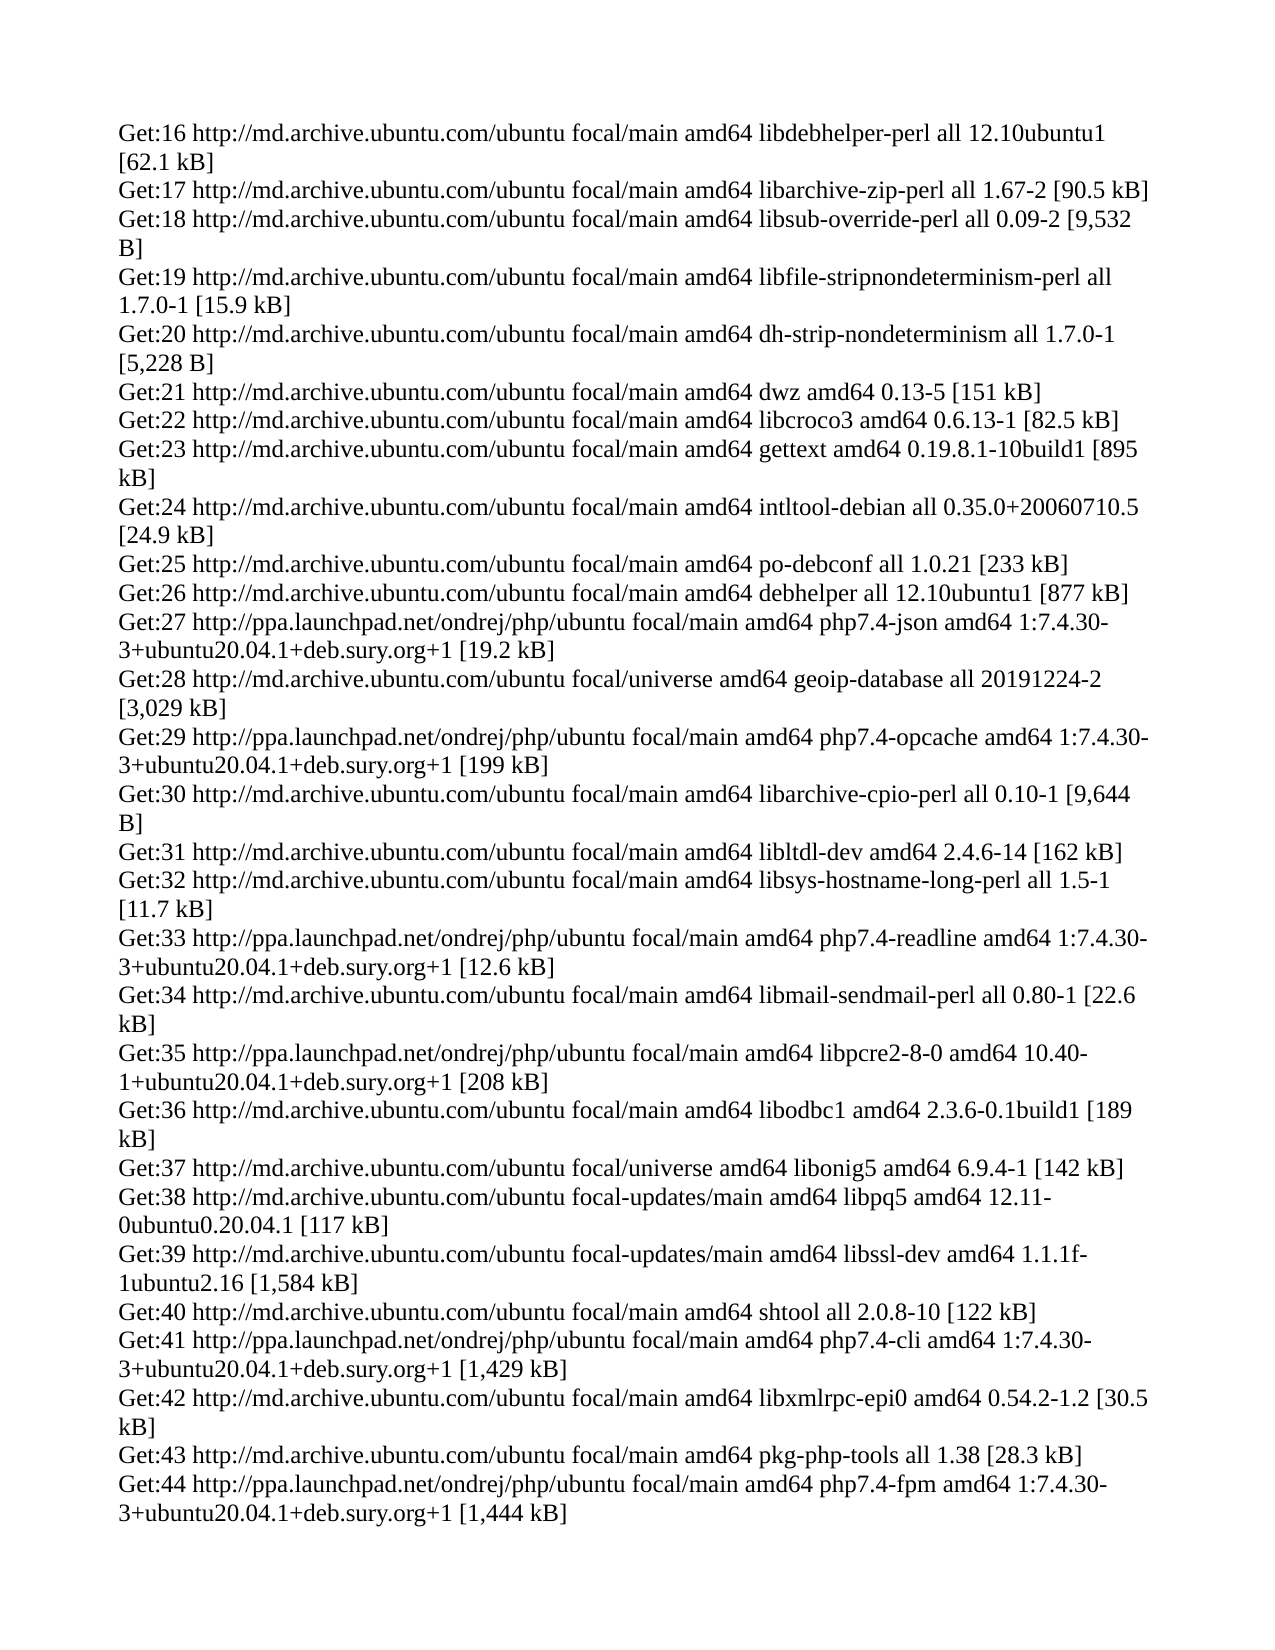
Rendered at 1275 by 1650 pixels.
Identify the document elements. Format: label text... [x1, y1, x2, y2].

text Get:20 http://md.archive.ubuntu.com/ubuntu focal/main amd64 dh-strip-nondeterminism all 1.7.0-1 [5,228 B] [118, 319, 1157, 377]
text Get:30 http://md.archive.ubuntu.com/ubuntu focal/main amd64 libarchive-cpio-perl all 0.10-1 [9,644 B] [118, 779, 1157, 837]
text Get:41 http://ppa.launchpad.net/ondrej/php/ubuntu focal/main amd64 php7.4-cli amd64 1:7.4.30-3+ubuntu20.04.1+deb.sury.org+1 [1,429 kB] [118, 1326, 1157, 1383]
text Get:25 http://md.archive.ubuntu.com/ubuntu focal/main amd64 po-debconf all 1.0.21 [233 kB] [118, 549, 1157, 578]
text Get:19 http://md.archive.ubuntu.com/ubuntu focal/main amd64 libfile-stripnondeterminism-perl all 1.7.0-1 [15.9 kB] [118, 262, 1157, 319]
text Get:28 http://md.archive.ubuntu.com/ubuntu focal/universe amd64 geoip-database all 20191224-2 [3,029 kB] [118, 664, 1157, 722]
text Get:37 http://md.archive.ubuntu.com/ubuntu focal/universe amd64 libonig5 amd64 6.9.4-1 [142 kB] [118, 1153, 1157, 1182]
text Get:40 http://md.archive.ubuntu.com/ubuntu focal/main amd64 shtool all 2.0.8-10 [122 kB] [118, 1297, 1157, 1326]
text Get:43 http://md.archive.ubuntu.com/ubuntu focal/main amd64 pkg-php-tools all 1.38 [28.3 kB] [118, 1441, 1157, 1469]
text Get:16 http://md.archive.ubuntu.com/ubuntu focal/main amd64 libdebhelper-perl all 12.10ubuntu1 [62.1 kB] [118, 118, 1157, 176]
text Get:38 http://md.archive.ubuntu.com/ubuntu focal-updates/main amd64 libpq5 amd64 12.11-0ubuntu0.20.04.1 [117 kB] [118, 1182, 1157, 1239]
text Get:21 http://md.archive.ubuntu.com/ubuntu focal/main amd64 dwz amd64 0.13-5 [151 kB] [118, 377, 1157, 406]
text Get:32 http://md.archive.ubuntu.com/ubuntu focal/main amd64 libsys-hostname-long-perl all 1.5-1 [11.7 kB] [118, 866, 1157, 923]
text Get:22 http://md.archive.ubuntu.com/ubuntu focal/main amd64 libcroco3 amd64 0.6.13-1 [82.5 kB] [118, 406, 1157, 434]
text Get:29 http://ppa.launchpad.net/ondrej/php/ubuntu focal/main amd64 php7.4-opcache amd64 1:7.4.30-3+ubuntu20.04.1+deb.sury.org+1 [199 kB] [118, 722, 1157, 779]
text Get:42 http://md.archive.ubuntu.com/ubuntu focal/main amd64 libxmlrpc-epi0 amd64 0.54.2-1.2 [30.5 kB] [118, 1383, 1157, 1441]
text Get:27 http://ppa.launchpad.net/ondrej/php/ubuntu focal/main amd64 php7.4-json amd64 1:7.4.30-3+ubuntu20.04.1+deb.sury.org+1 [19.2 kB] [118, 607, 1157, 664]
text Get:36 http://md.archive.ubuntu.com/ubuntu focal/main amd64 libodbc1 amd64 2.3.6-0.1build1 [189 kB] [118, 1096, 1157, 1153]
text Get:39 http://md.archive.ubuntu.com/ubuntu focal-updates/main amd64 libssl-dev amd64 1.1.1f-1ubuntu2.16 [1,584 kB] [118, 1239, 1157, 1297]
text Get:23 http://md.archive.ubuntu.com/ubuntu focal/main amd64 gettext amd64 0.19.8.1-10build1 [895 kB] [118, 434, 1157, 492]
text Get:17 http://md.archive.ubuntu.com/ubuntu focal/main amd64 libarchive-zip-perl all 1.67-2 [90.5 kB] [118, 176, 1157, 204]
text Get:35 http://ppa.launchpad.net/ondrej/php/ubuntu focal/main amd64 libpcre2-8-0 amd64 10.40-1+ubuntu20.04.1+deb.sury.org+1 [208 kB] [118, 1038, 1157, 1096]
text Get:34 http://md.archive.ubuntu.com/ubuntu focal/main amd64 libmail-sendmail-perl all 0.80-1 [22.6 kB] [118, 981, 1157, 1038]
text Get:18 http://md.archive.ubuntu.com/ubuntu focal/main amd64 libsub-override-perl all 0.09-2 [9,532 B] [118, 204, 1157, 262]
text Get:33 http://ppa.launchpad.net/ondrej/php/ubuntu focal/main amd64 php7.4-readline amd64 1:7.4.30-3+ubuntu20.04.1+deb.sury.org+1 [12.6 kB] [118, 923, 1157, 981]
text Get:44 http://ppa.launchpad.net/ondrej/php/ubuntu focal/main amd64 php7.4-fpm amd64 1:7.4.30-3+ubuntu20.04.1+deb.sury.org+1 [1,444 kB] [118, 1469, 1157, 1527]
text Get:26 http://md.archive.ubuntu.com/ubuntu focal/main amd64 debhelper all 12.10ubuntu1 [877 kB] [118, 578, 1157, 607]
text Get:31 http://md.archive.ubuntu.com/ubuntu focal/main amd64 libltdl-dev amd64 2.4.6-14 [162 kB] [118, 837, 1157, 866]
text Get:24 http://md.archive.ubuntu.com/ubuntu focal/main amd64 intltool-debian all 0.35.0+20060710.5 [24.9 kB] [118, 492, 1157, 549]
